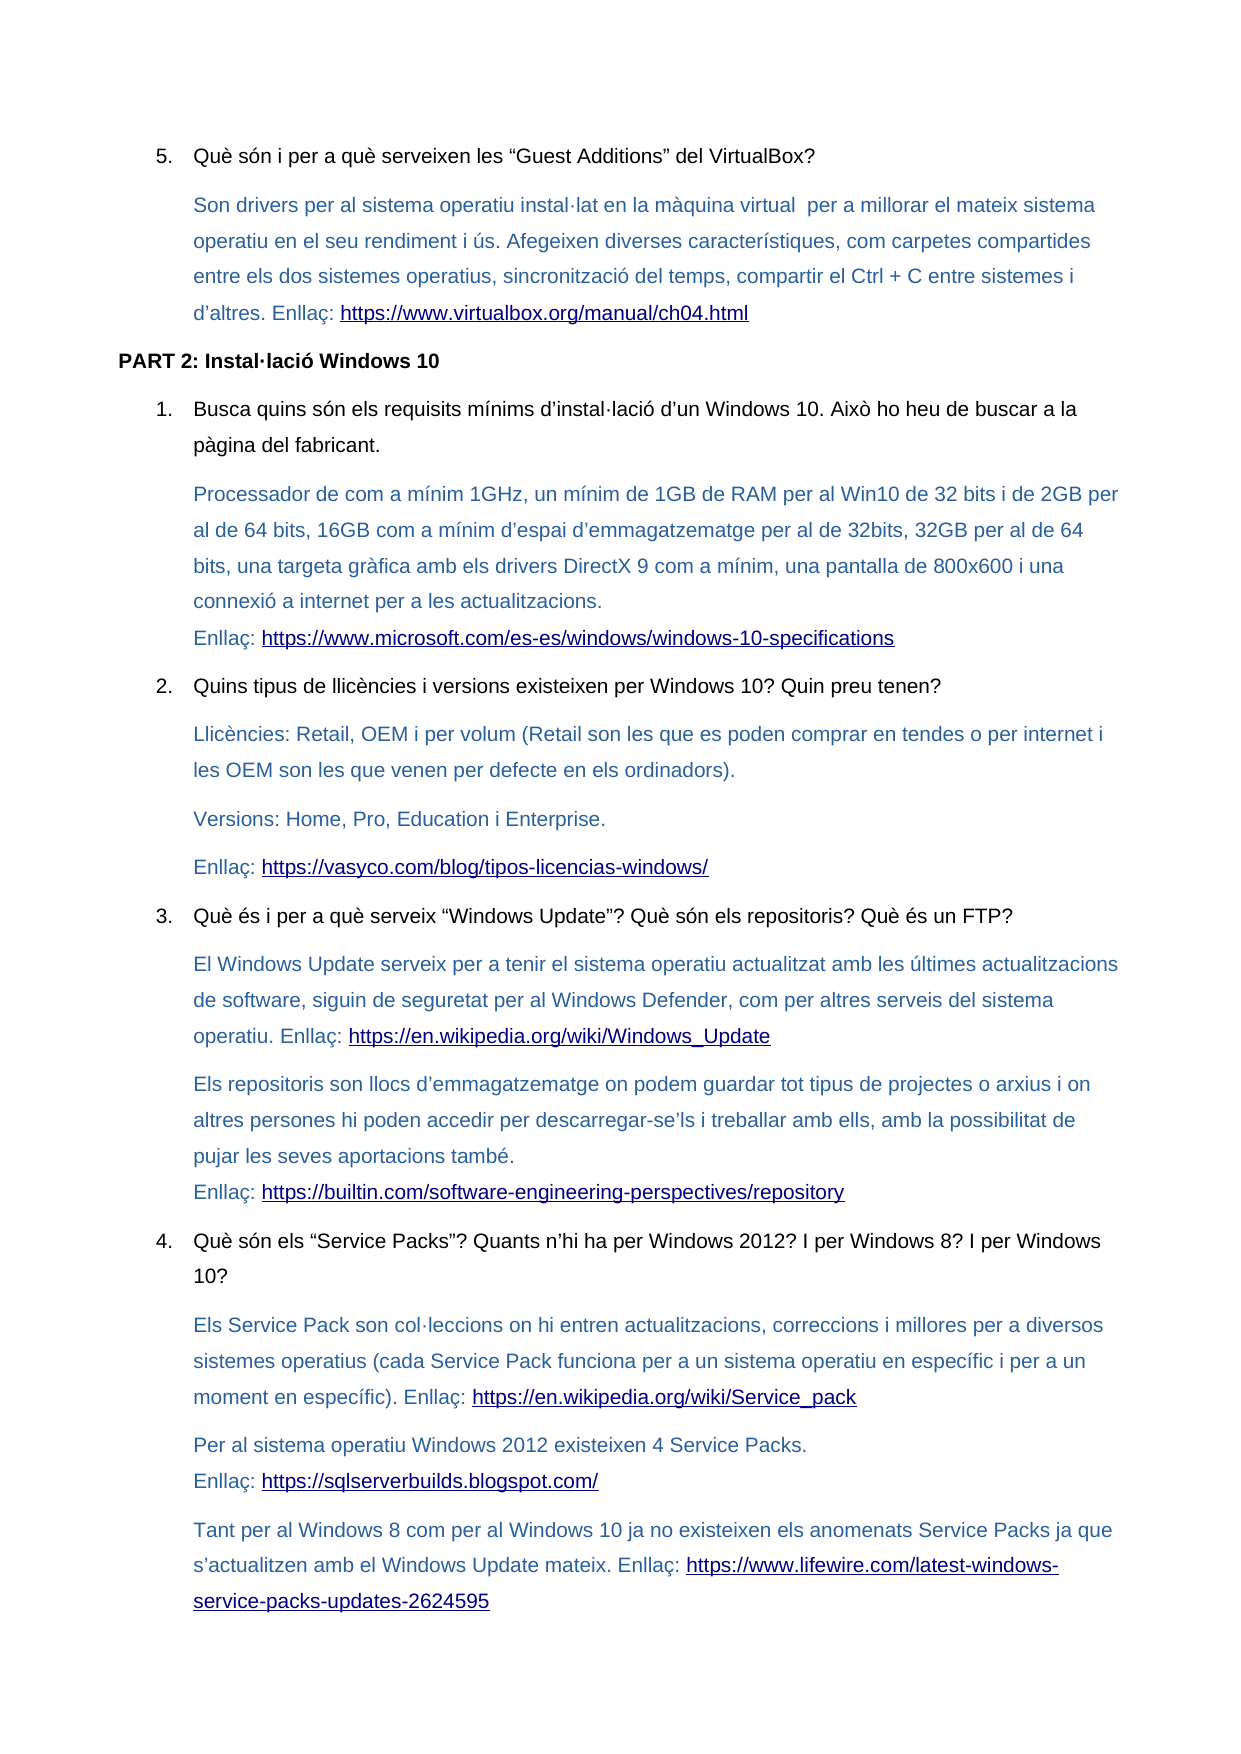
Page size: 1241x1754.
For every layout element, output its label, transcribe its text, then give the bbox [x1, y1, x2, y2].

text Son drivers per al sistema operatiu instal·lat en la màquina virtual per a millorar el mateix sistema operatiu en el seu rendiment i ús. Afegeixen diverses característiques, com carpetes compartides entre els dos sistemes operatius, sincronització del temps, compartir el Ctrl + C entre sistemes i d’altres. Enllaç: https://www.virtualbox.org/manual/ch04.html [193, 192, 1122, 324]
text Els repositoris son llocs d’emmagatzematge on podem guardar tot tipus de projectes o arxius i on altres persones hi poden accedir per descarregar-se’ls i treballar amb ells, amb la possibilitat de pujar les seves aportacions també. [193, 1072, 1122, 1168]
text Llicències: Retail, OEM i per volum (Retail son les que es poden comprar en tendes o per internet i les OEM son les que venen per defecte en els ordinadors). [193, 722, 1122, 782]
text Processador de com a mínim 1GHz, un mínim de 1GB de RAM per al Win10 de 32 bits i de 2GB per al de 64 bits, 16GB com a mínim d’espai d’emmagatzematge per al de 32bits, 32GB per al de 64 bits, una targeta gràfica amb els drivers DirectX 9 com a mínim, una pantalla de 800x600 i una connexió a internet per a les actualitzacions. [193, 482, 1122, 613]
text Versions: Home, Pro, Education i Enterprise. [193, 807, 1122, 831]
text PART 2: Instal·lació Windows 10 [118, 349, 1122, 373]
text Enllaç: https://vasyco.com/blog/tipos-licencias-windows/ [193, 855, 1122, 879]
text Enllaç: https://sqlserverbuilds.blogspot.com/ [193, 1469, 1122, 1493]
text Enllaç: https://www.microsoft.com/es-es/windows/windows-10-specifications [193, 625, 1122, 649]
list Quins tipus de llicències i versions existeixen per Windows 10? Quin preu tenen? [156, 674, 1122, 698]
text Enllaç: https://builtin.com/software-engineering-perspectives/repository [193, 1180, 1122, 1204]
text Els Service Pack son col·leccions on hi entren actualitzacions, correccions i millores per a diversos sistemes operatius (cada Service Pack funciona per a un sistema operatiu en específic i per a un moment en específic). Enllaç: https://en.wikipedia.org/wiki/Service_pack [193, 1313, 1122, 1409]
list Què són els “Service Packs”? Quants n’hi ha per Windows 2012? I per Windows 8? I per Windows 10? [156, 1228, 1122, 1288]
text Tant per al Windows 8 com per al Windows 10 ja no existeixen els anomenats Service Packs ja que s’actualitzen amb el Windows Update mateix. Enllaç: https://www.lifewire.com/latest-windows-service-packs-updates-2624595 [193, 1517, 1122, 1613]
text Per al sistema operatiu Windows 2012 existeixen 4 Service Packs. [193, 1433, 1122, 1457]
text El Windows Update serveix per a tenir el sistema operatiu actualitzat amb les últimes actualitzacions de software, siguin de seguretat per al Windows Defender, com per altres serveis del sistema operatiu. Enllaç: https://en.wikipedia.org/wiki/Windows_Update [193, 952, 1122, 1048]
list Què és i per a què serveix “Windows Update”? Què són els repositoris? Què és un FTP? [156, 903, 1122, 927]
list Busca quins són els requisits mínims d’instal·lació d’un Windows 10. Això ho heu de buscar a la pàgina del fabricant. [156, 397, 1122, 457]
list Què són i per a què serveixen les “Guest Additions” del VirtualBox? [156, 144, 1122, 168]
